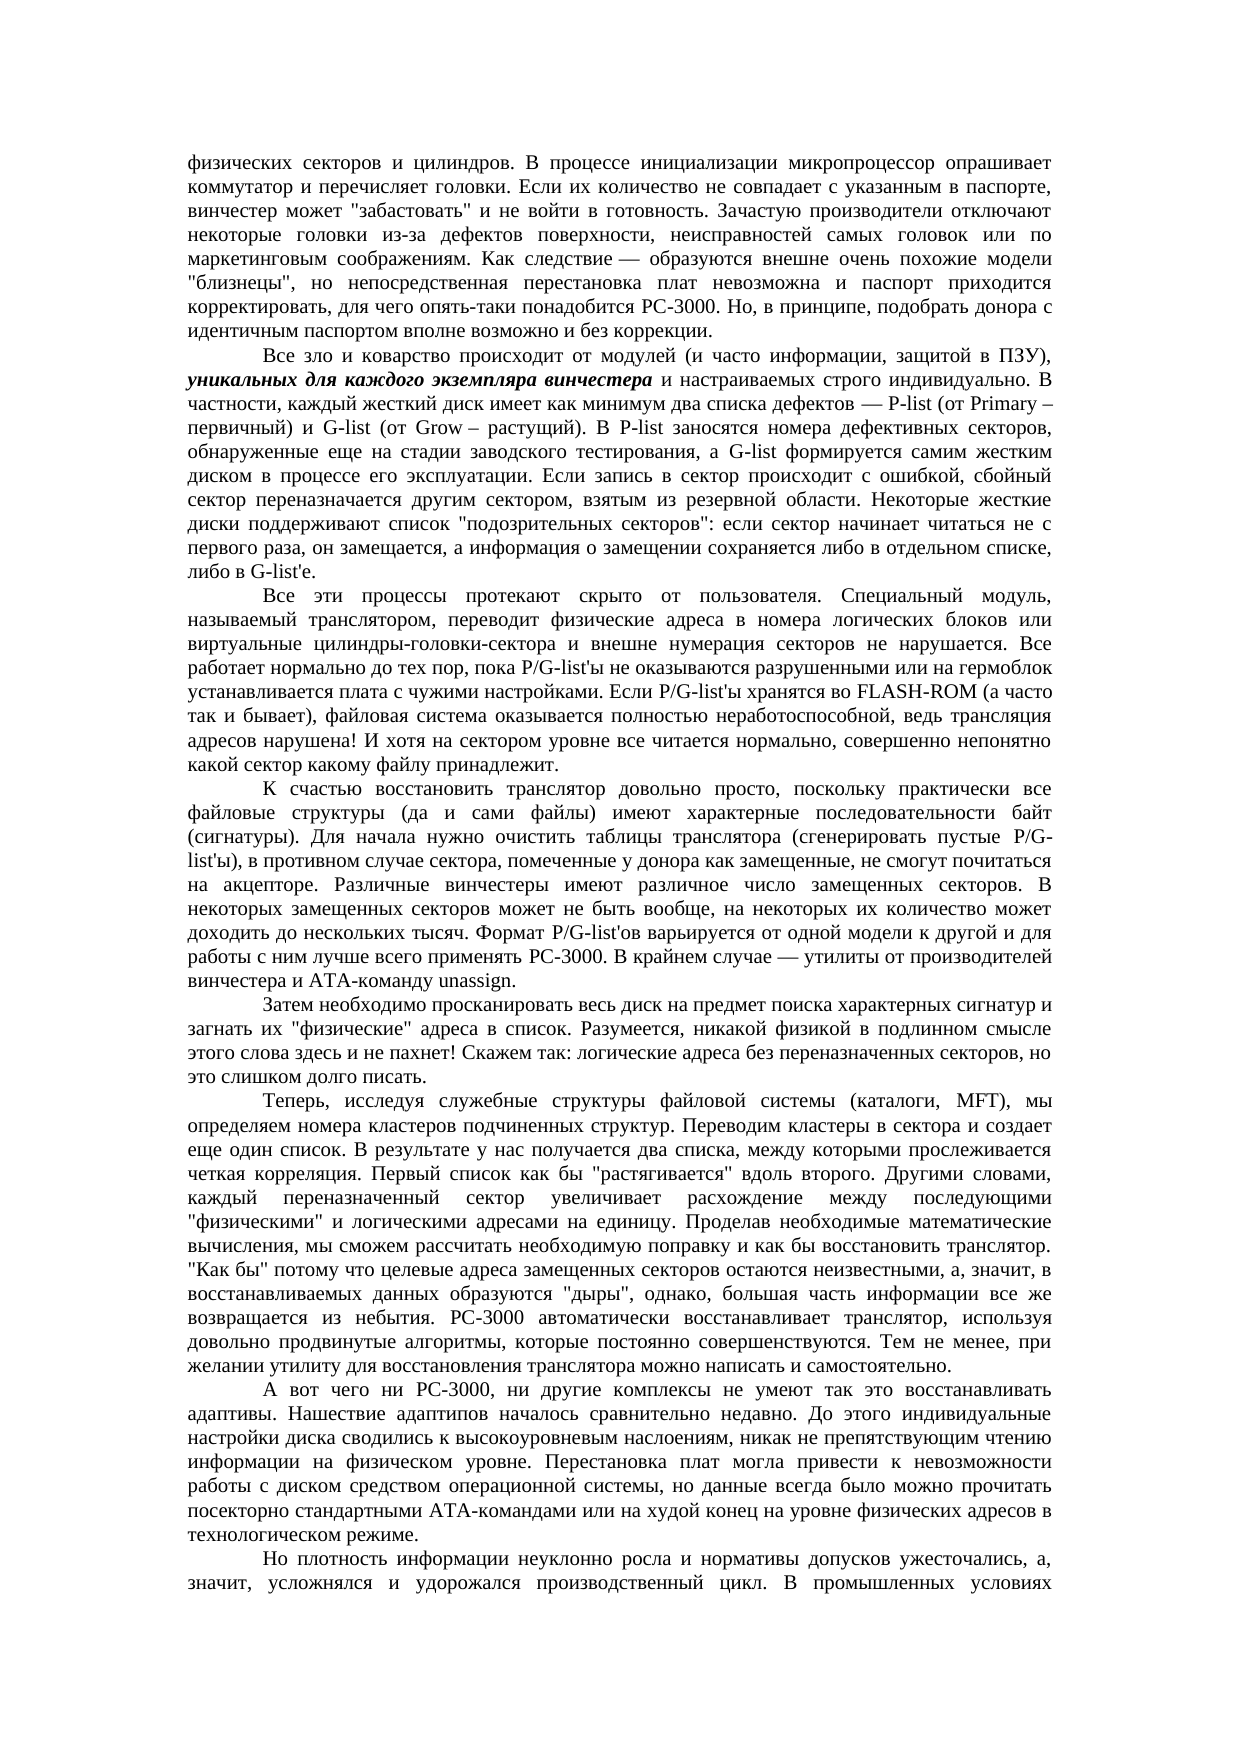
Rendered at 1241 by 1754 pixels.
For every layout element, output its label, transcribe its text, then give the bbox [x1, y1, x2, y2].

text Все зло и коварство происходит от модулей (и часто информации, защитой в ПЗУ), уникальных для каждого экземпляра винчестера и настраиваемых строго индивидуально. В частности, каждый жесткий диск имеет как минимум два списка дефектов — P-list (от Primary – первичный) и G-list (от Grow – растущий). В P-list заносятся номера дефективных секторов, обнаруженные еще на стадии заводского тестирования, а G-list формируется самим жестким диском в процессе его эксплуатации. Если запись в сектор происходит с ошибкой, сбойный сектор переназначается другим сектором, взятым из резервной области. Некоторые жесткие диски поддерживают список "подозрительных секторов": если сектор начинает читаться не с первого раза, он замещается, а информация о замещении сохраняется либо в отдельном списке, либо в G-list'е. [187, 342, 1053, 583]
text Все эти процессы протекают скрыто от пользователя. Специальный модуль, называемый транслятором, переводит физические адреса в номера логических блоков или виртуальные цилиндры-головки-сектора и внешне нумерация секторов не нарушается. Все работает нормально до тех пор, пока P/G-list'ы не оказываются разрушенными или на гермоблок устанавливается плата с чужими настройками. Если P/G-list'ы хранятся во FLASH-ROM (а часто так и бывает), файловая система оказывается полностью неработоспособной, ведь трансляция адресов нарушена! И хотя на сектором уровне все читается нормально, совершенно непонятно какой сектор какому файлу принадлежит. [187, 583, 1053, 776]
text физических секторов и цилиндров. В процессе инициализации микропроцессор опрашивает коммутатор и перечисляет головки. Если их количество не совпадает с указанным в паспорте, винчестер может "забастовать" и не войти в готовность. Зачастую производители отключают некоторые головки из-за дефектов поверхности, неисправностей самых головок или по маркетинговым соображениям. Как следствие — образуются внешне очень похожие модели "близнецы", но непосредственная перестановка плат невозможна и паспорт приходится корректировать, для чего опять-таки понадобится PC-3000. Но, в принципе, подобрать донора с идентичным паспортом вполне возможно и без коррекции. [187, 150, 1053, 342]
text А вот чего ни PC-3000, ни другие комплексы не умеют так это восстанавливать адаптивы. Нашествие адаптипов началось сравнительно недавно. До этого индивидуальные настройки диска сводились к высокоуровневым наслоениям, никак не препятствующим чтению информации на физическом уровне. Перестановка плат могла привести к невозможности работы с диском средством операционной системы, но данные всегда было можно прочитать посекторно стандартными ATA-командами или на худой конец на уровне физических адресов в технологическом режиме. [187, 1377, 1053, 1546]
text Но плотность информации неуклонно росла и нормативы допусков ужесточались, а, значит, усложнялся и удорожался производственный цикл. В промышленных условиях [187, 1546, 1053, 1594]
text К счастью восстановить транслятор довольно просто, поскольку практически все файловые структуры (да и сами файлы) имеют характерные последовательности байт (сигнатуры). Для начала нужно очистить таблицы транслятора (сгенерировать пустые P/G-list'ы), в противном случае сектора, помеченные у донора как замещенные, не смогут почитаться на акцепторе. Различные винчестеры имеют различное число замещенных секторов. В некоторых замещенных секторов может не быть вообще, на некоторых их количество может доходить до нескольких тысяч. Формат P/G-list'ов варьируется от одной модели к другой и для работы с ним лучше всего применять PC-3000. В крайнем случае — утилиты от производителей винчестера и ATA-команду unassign. [187, 776, 1053, 992]
text Затем необходимо просканировать весь диск на предмет поиска характерных сигнатур и загнать их "физические" адреса в список. Разумеется, никакой физикой в подлинном смысле этого слова здесь и не пахнет! Скажем так: логические адреса без переназначенных секторов, но это слишком долго писать. [187, 992, 1053, 1088]
text Теперь, исследуя служебные структуры файловой системы (каталоги, MFT), мы определяем номера кластеров подчиненных структур. Переводим кластеры в сектора и создает еще один список. В результате у нас получается два списка, между которыми прослеживается четкая корреляция. Первый список как бы "растягивается" вдоль второго. Другими словами, каждый переназначенный сектор увеличивает расхождение между последующими "физическими" и логическими адресами на единицу. Проделав необходимые математические вычисления, мы сможем рассчитать необходимую поправку и как бы восстановить транслятор. "Как бы" потому что целевые адреса замещенных секторов остаются неизвестными, а, значит, в восстанавливаемых данных образуются "дыры", однако, большая часть информации все же возвращается из небытия. PC-3000 автоматически восстанавливает транслятор, используя довольно продвинутые алгоритмы, которые постоянно совершенствуются. Тем не менее, при желании утилиту для восстановления транслятора можно написать и самостоятельно. [187, 1088, 1053, 1377]
